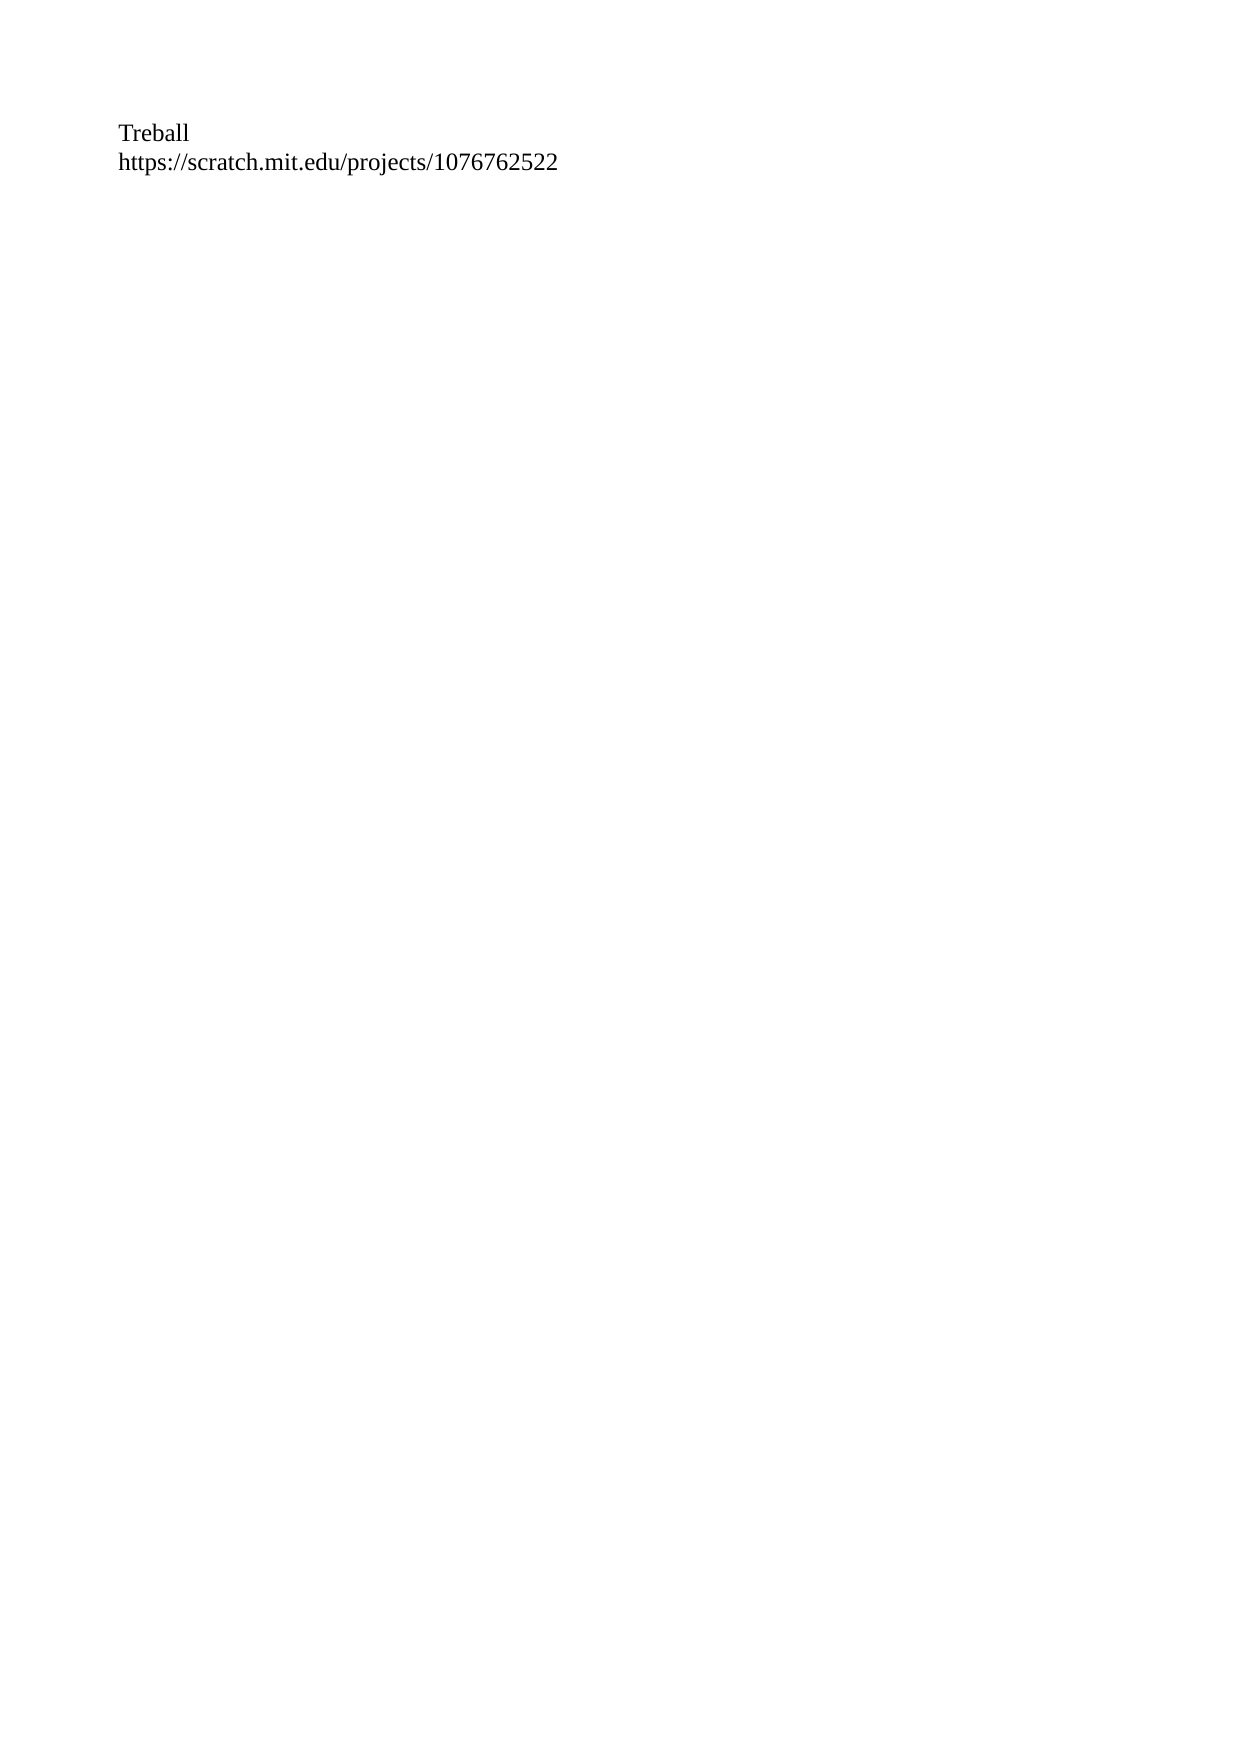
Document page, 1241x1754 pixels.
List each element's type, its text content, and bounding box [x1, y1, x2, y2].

text https://scratch.mit.edu/projects/1076762522 [118, 147, 1122, 176]
text Treball [118, 118, 1122, 147]
